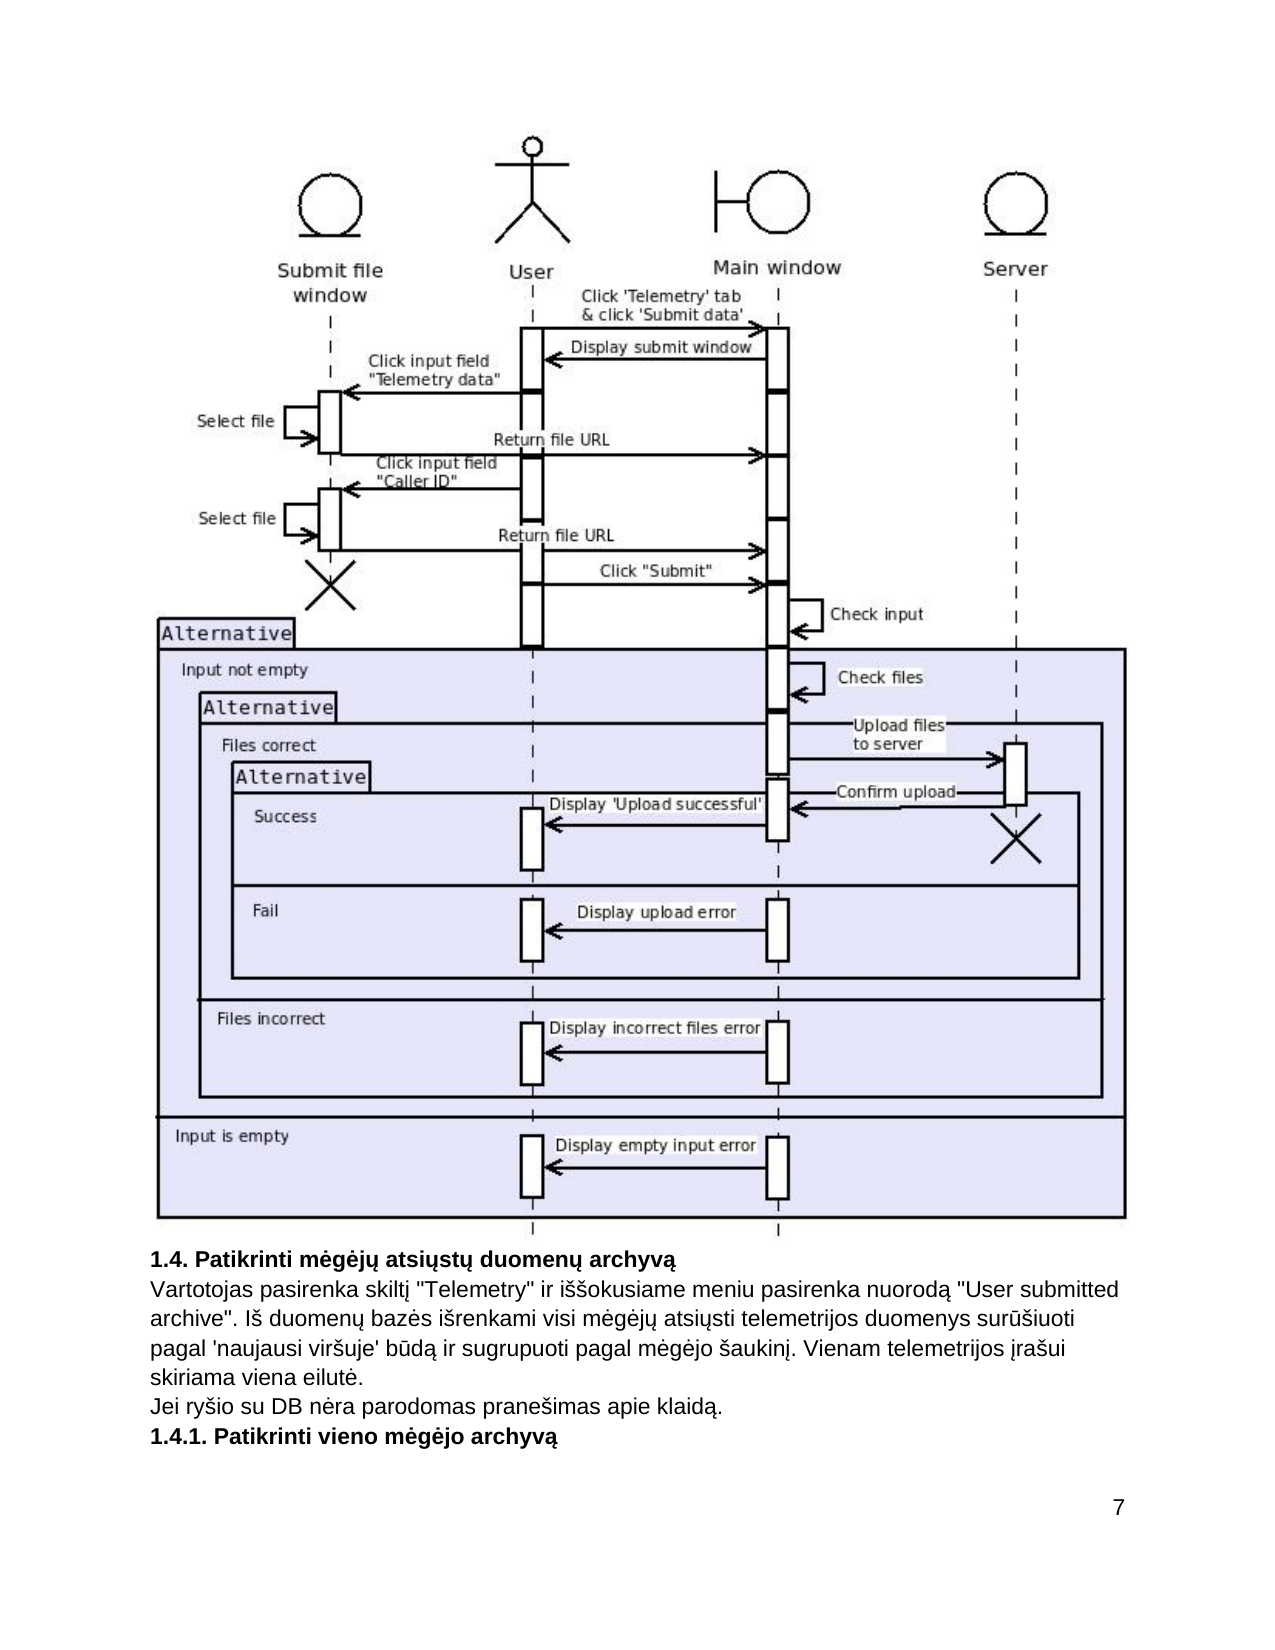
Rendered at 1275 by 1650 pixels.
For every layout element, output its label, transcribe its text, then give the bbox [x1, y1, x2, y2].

text 1.4.1. Patikrinti vieno mėgėjo archyvą [150, 1423, 1125, 1449]
text 1.4. Patikrinti mėgėjų atsiųstų duomenų archyvą Vartotojas pasirenka skiltį "Telemetry" ir iššokusiame meniu pasirenka nuorodą "User submitted archive". Iš duomenų bazės išrenkami visi mėgėjų atsiųsti telemetrijos duomenys surūšiuoti pagal 'naujausi viršuje' būdą ir sugrupuoti pagal mėgėjo šaukinį. Vienam telemetrijos įrašui skiriama viena eilutė. [150, 117, 1125, 1390]
picture [154, 117, 1130, 1244]
text Jei ryšio su DB nėra parodomas pranešimas apie klaidą. [150, 1394, 1125, 1419]
